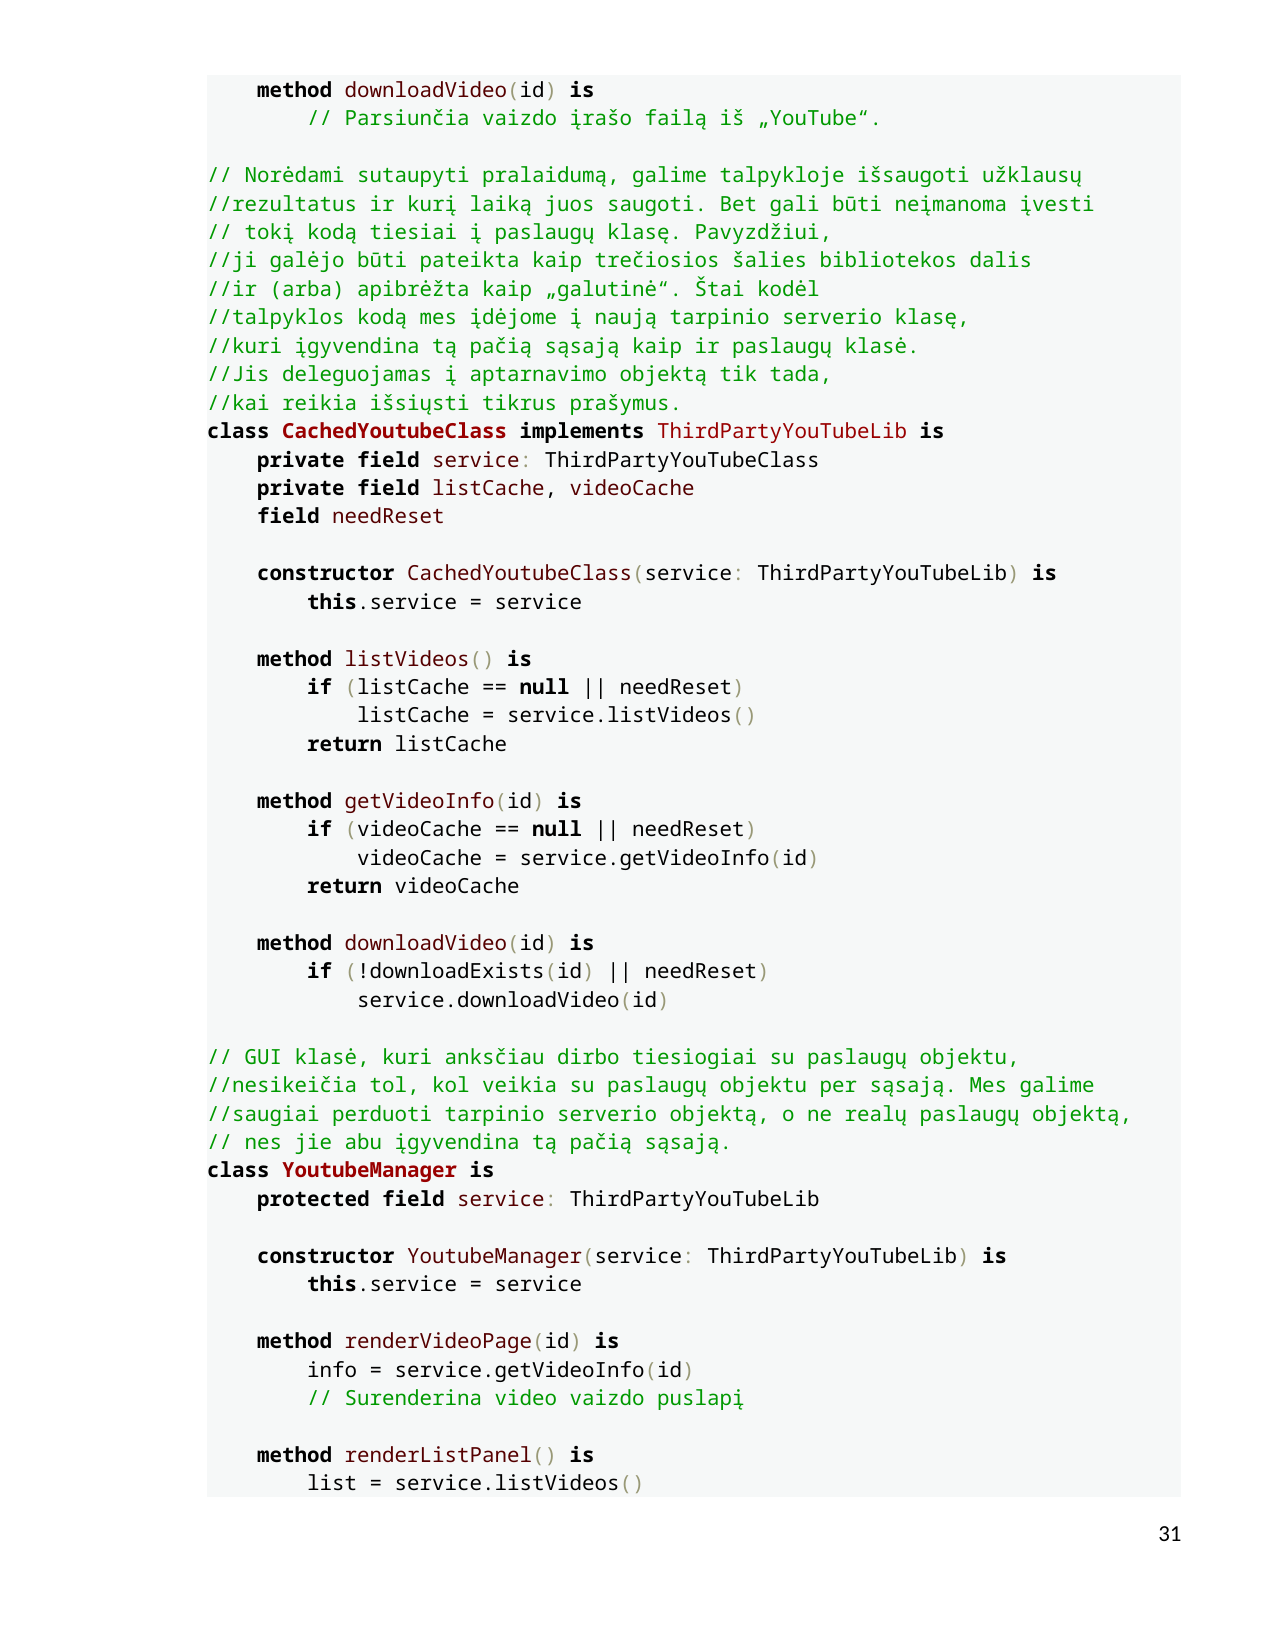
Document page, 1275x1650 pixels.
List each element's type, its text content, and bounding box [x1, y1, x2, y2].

text method downloadVideo(id) is [207, 75, 1181, 103]
text this.service = service [207, 1269, 1181, 1298]
text //ji galėjo būti pateikta kaip trečiosios šalies bibliotekos dalis [207, 246, 1181, 274]
text //nesikeičia tol, kol veikia su paslaugų objektu per sąsają. Mes galime [207, 1070, 1181, 1099]
text return listCache [207, 729, 1181, 757]
text service.downloadVideo(id) [207, 985, 1181, 1013]
text info = service.getVideoInfo(id) [207, 1355, 1181, 1383]
text return videoCache [207, 871, 1181, 900]
text // Norėdami sutaupyti pralaidumą, galime talpykloje išsaugoti užklausų [207, 160, 1181, 189]
text // Parsiunčia vaizdo įrašo failą iš „YouTube“. [207, 103, 1181, 132]
text //ir (arba) apibrėžta kaip „galutinė“. Štai kodėl [207, 274, 1181, 302]
text //talpyklos kodą mes įdėjome į naują tarpinio serverio klasę, [207, 302, 1181, 331]
text method listVideos() is [207, 644, 1181, 672]
text //kuri įgyvendina tą pačią sąsają kaip ir paslaugų klasė. [207, 331, 1181, 359]
text if (videoCache == null || needReset) [207, 814, 1181, 843]
text //kai reikia išsiųsti tikrus prašymus. [207, 388, 1181, 416]
text listCache = service.listVideos() [207, 701, 1181, 729]
text if (!downloadExists(id) || needReset) [207, 957, 1181, 985]
text private field service: ThirdPartyYouTubeClass [207, 445, 1181, 473]
text method downloadVideo(id) is [207, 928, 1181, 957]
text list = service.listVideos() [207, 1468, 1181, 1497]
text //rezultatus ir kurį laiką juos saugoti. Bet gali būti neįmanoma įvesti [207, 189, 1181, 217]
text method renderVideoPage(id) is [207, 1326, 1181, 1355]
text //saugiai perduoti tarpinio serverio objektą, o ne realų paslaugų objektą, [207, 1099, 1181, 1127]
text // Surenderina video vaizdo puslapį [207, 1383, 1181, 1412]
text protected field service: ThirdPartyYouTubeLib [207, 1184, 1181, 1212]
text //Jis deleguojamas į aptarnavimo objektą tik tada, [207, 359, 1181, 388]
text this.service = service [207, 587, 1181, 615]
text field needReset [207, 502, 1181, 530]
text class YoutubeManager is [207, 1156, 1181, 1184]
text private field listCache, videoCache [207, 473, 1181, 502]
text constructor CachedYoutubeClass(service: ThirdPartyYouTubeLib) is [207, 558, 1181, 587]
text method getVideoInfo(id) is [207, 786, 1181, 814]
text videoCache = service.getVideoInfo(id) [207, 843, 1181, 871]
text constructor YoutubeManager(service: ThirdPartyYouTubeLib) is [207, 1241, 1181, 1269]
text // nes jie abu įgyvendina tą pačią sąsają. [207, 1127, 1181, 1156]
text method renderListPanel() is [207, 1440, 1181, 1468]
text // GUI klasė, kuri anksčiau dirbo tiesiogiai su paslaugų objektu, [207, 1042, 1181, 1070]
text // tokį kodą tiesiai į paslaugų klasę. Pavyzdžiui, [207, 217, 1181, 246]
text if (listCache == null || needReset) [207, 672, 1181, 701]
text class CachedYoutubeClass implements ThirdPartyYouTubeLib is [207, 416, 1181, 445]
